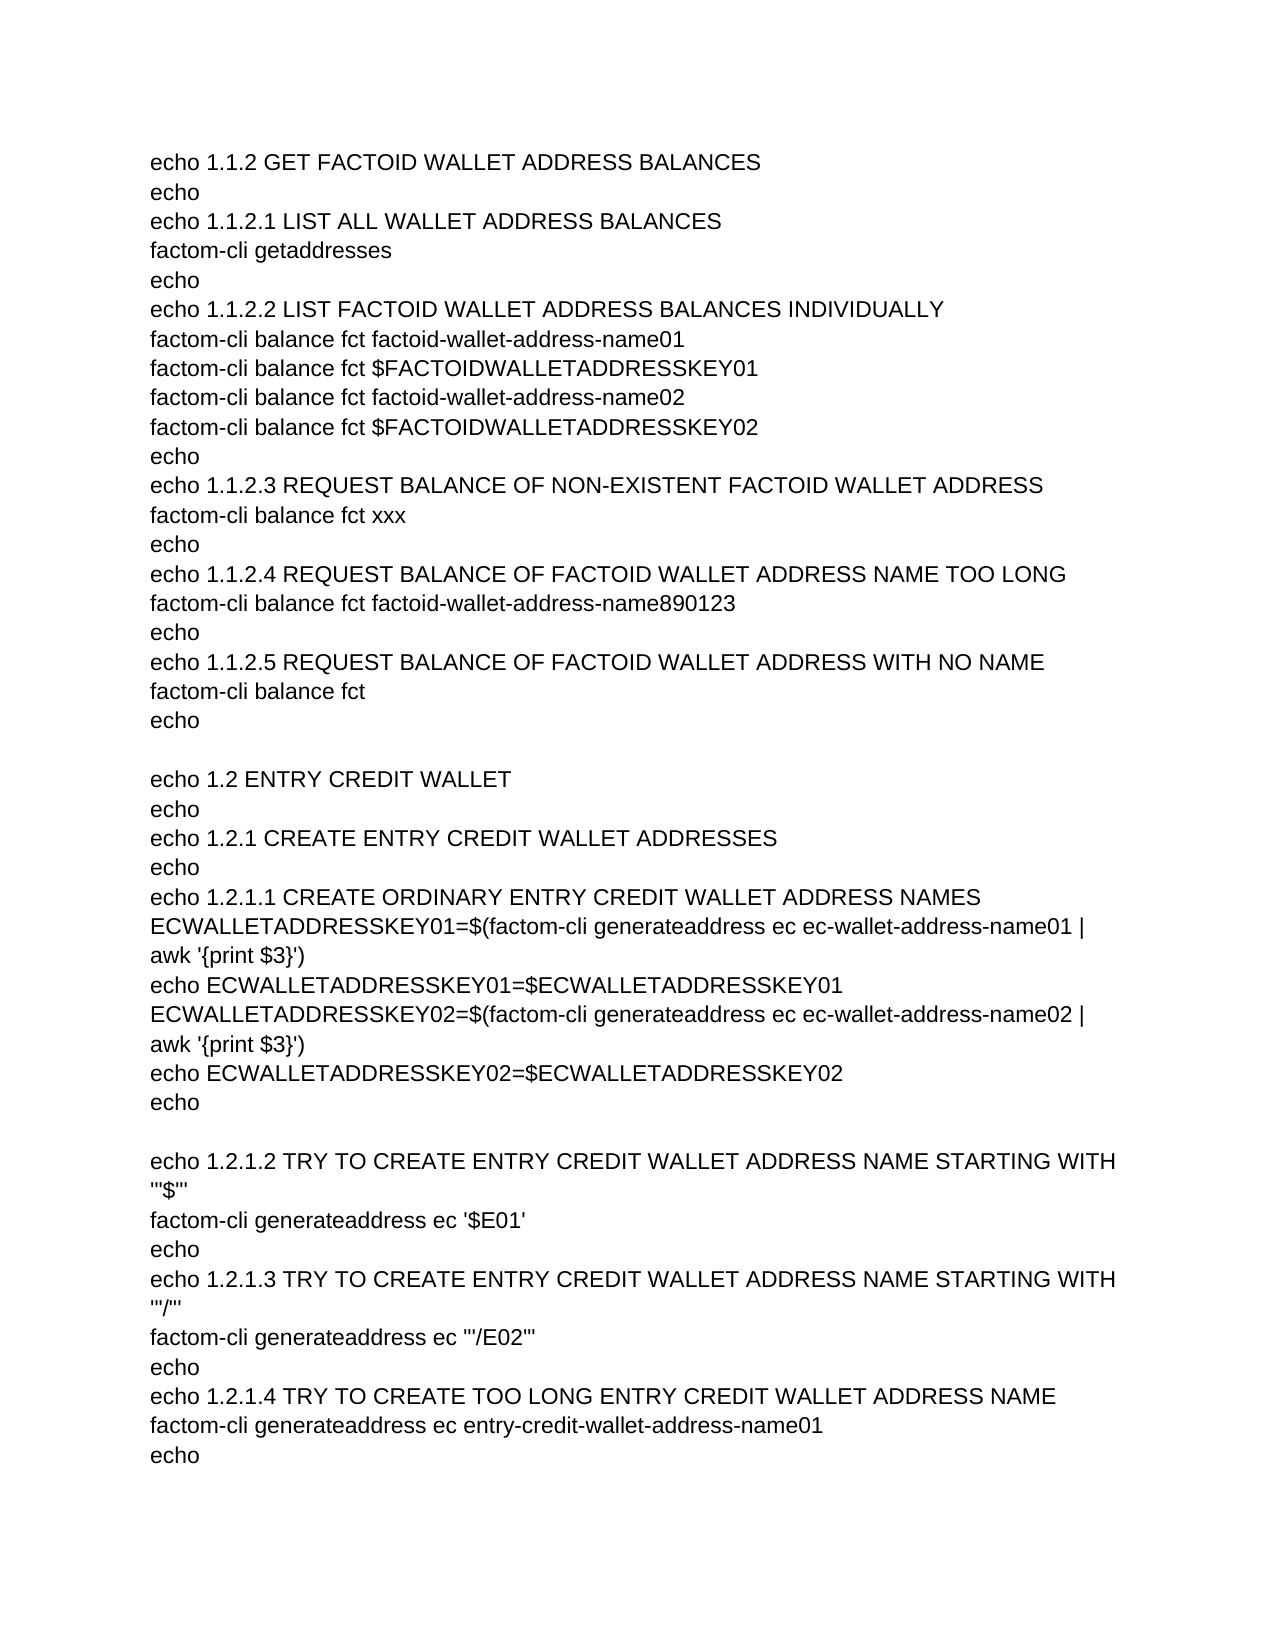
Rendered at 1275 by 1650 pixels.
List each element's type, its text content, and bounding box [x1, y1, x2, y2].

text factom-cli balance fct $FACTOIDWALLETADDRESSKEY01 [150, 356, 1125, 381]
text echo [150, 1090, 1125, 1116]
text echo [150, 1354, 1125, 1380]
text factom-cli getaddresses [150, 238, 1125, 264]
text echo 1.2.1.3 TRY TO CREATE ENTRY CREDIT WALLET ADDRESS NAME STARTING WITH '"/"' [150, 1266, 1125, 1321]
text ECWALLETADDRESSKEY02=$(factom-cli generateaddress ec ec-wallet-address-name02 | awk '{print $3}') [150, 1002, 1125, 1057]
text echo 1.1.2 GET FACTOID WALLET ADDRESS BALANCES [150, 150, 1125, 176]
text factom-cli balance fct $FACTOIDWALLETADDRESSKEY02 [150, 414, 1125, 440]
text factom-cli generateaddress ec "'/E02'" [150, 1325, 1125, 1351]
text factom-cli generateaddress ec entry-credit-wallet-address-name01 [150, 1413, 1125, 1439]
text factom-cli generateaddress ec '$E01' [150, 1207, 1125, 1233]
text echo [150, 708, 1125, 734]
text echo 1.1.2.5 REQUEST BALANCE OF FACTOID WALLET ADDRESS WITH NO NAME [150, 649, 1125, 675]
text echo 1.1.2.4 REQUEST BALANCE OF FACTOID WALLET ADDRESS NAME TOO LONG [150, 561, 1125, 587]
text factom-cli balance fct [150, 679, 1125, 704]
text echo 1.2.1.1 CREATE ORDINARY ENTRY CREDIT WALLET ADDRESS NAMES [150, 884, 1125, 910]
text factom-cli balance fct factoid-wallet-address-name890123 [150, 591, 1125, 616]
text echo 1.2.1 CREATE ENTRY CREDIT WALLET ADDRESSES [150, 826, 1125, 851]
text factom-cli balance fct factoid-wallet-address-name02 [150, 385, 1125, 411]
text echo [150, 179, 1125, 205]
text echo ECWALLETADDRESSKEY01=$ECWALLETADDRESSKEY01 [150, 972, 1125, 998]
text echo [150, 532, 1125, 557]
text echo [150, 267, 1125, 293]
text echo [150, 1237, 1125, 1262]
text echo [150, 796, 1125, 822]
text echo 1.1.2.2 LIST FACTOID WALLET ADDRESS BALANCES INDIVIDUALLY [150, 297, 1125, 322]
text echo 1.1.2.3 REQUEST BALANCE OF NON-EXISTENT FACTOID WALLET ADDRESS [150, 473, 1125, 499]
text echo [150, 444, 1125, 469]
text ECWALLETADDRESSKEY01=$(factom-cli generateaddress ec ec-wallet-address-name01 | awk '{print $3}') [150, 914, 1125, 969]
text echo [150, 855, 1125, 881]
text echo 1.1.2.1 LIST ALL WALLET ADDRESS BALANCES [150, 209, 1125, 234]
text echo [150, 1442, 1125, 1468]
text factom-cli balance fct factoid-wallet-address-name01 [150, 326, 1125, 352]
text echo 1.2.1.4 TRY TO CREATE TOO LONG ENTRY CREDIT WALLET ADDRESS NAME [150, 1384, 1125, 1409]
text echo [150, 620, 1125, 646]
text echo ECWALLETADDRESSKEY02=$ECWALLETADDRESSKEY02 [150, 1061, 1125, 1086]
text echo 1.2.1.2 TRY TO CREATE ENTRY CREDIT WALLET ADDRESS NAME STARTING WITH '"$"' [150, 1149, 1125, 1204]
text echo 1.2 ENTRY CREDIT WALLET [150, 767, 1125, 792]
text factom-cli balance fct xxx [150, 502, 1125, 528]
